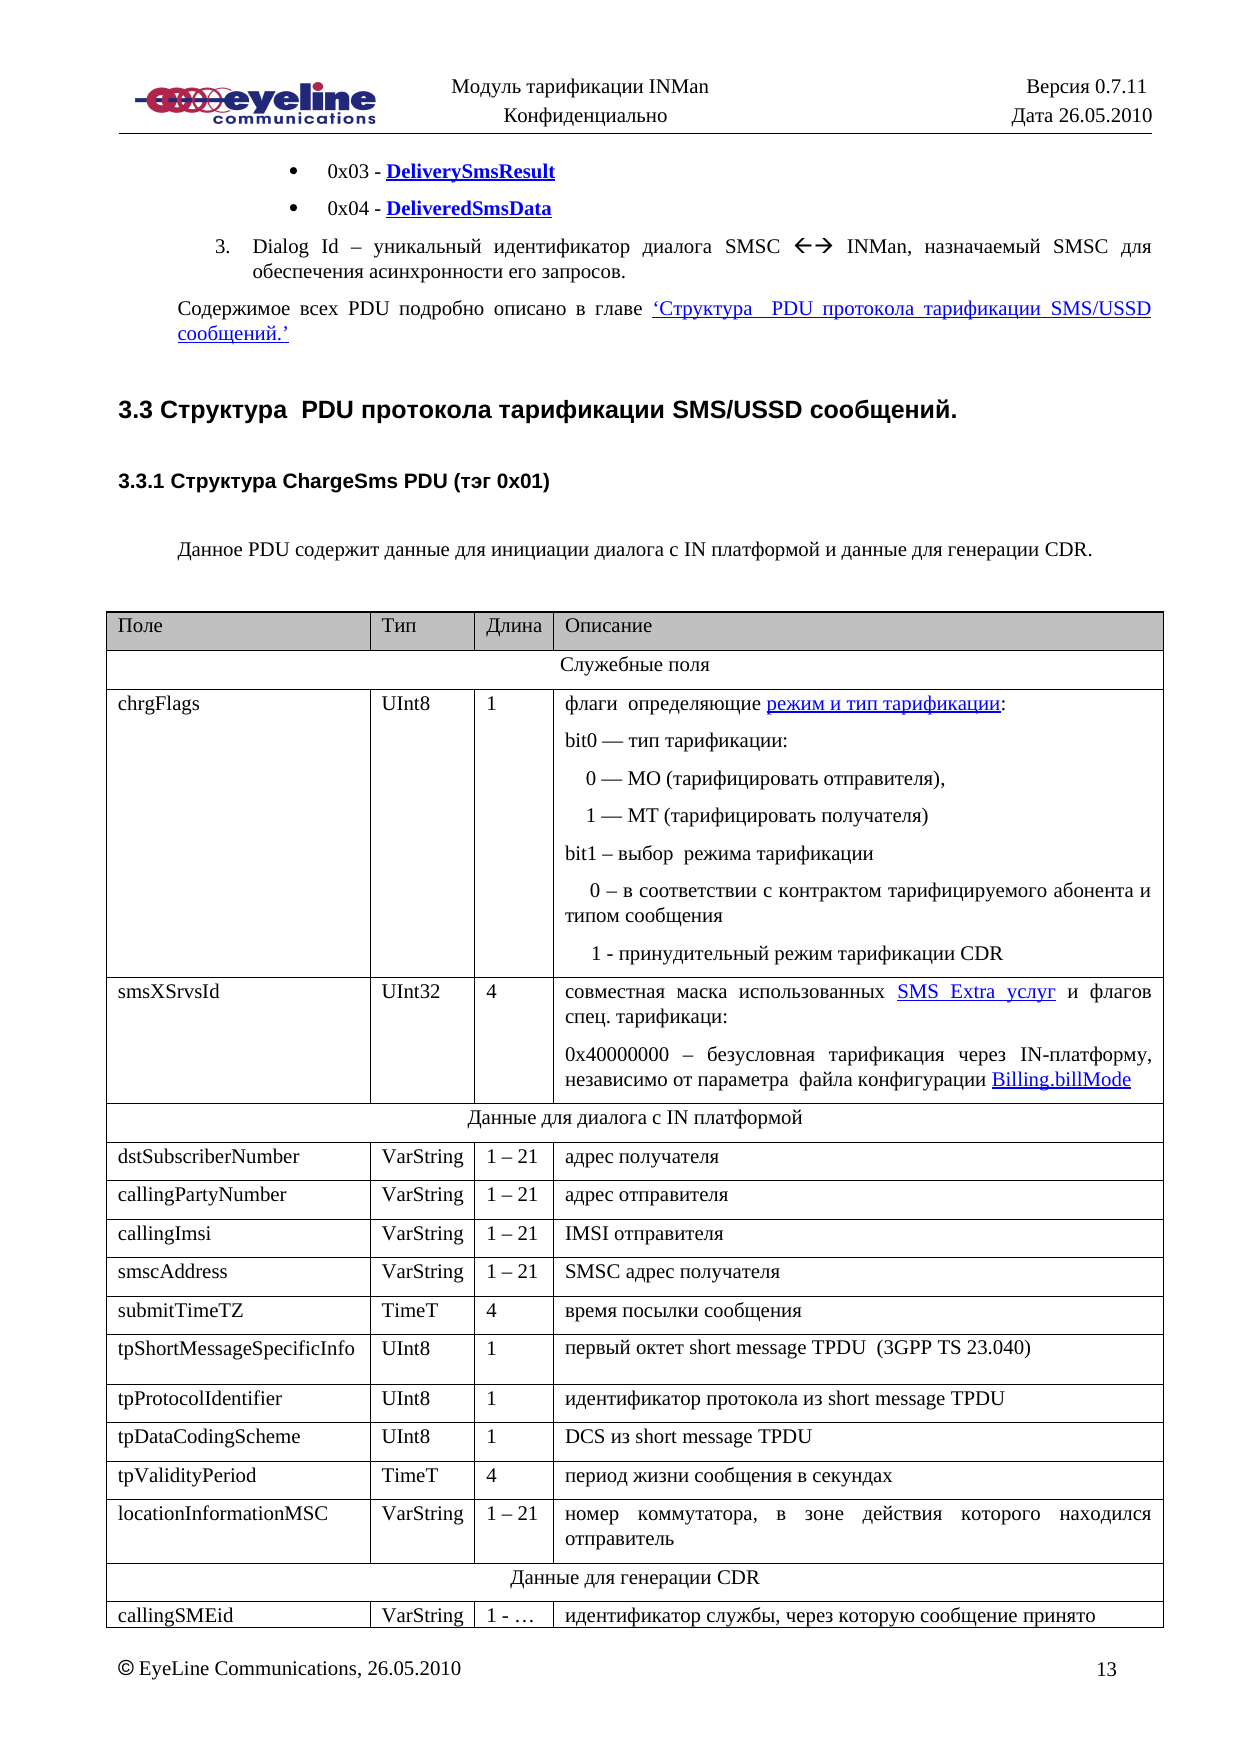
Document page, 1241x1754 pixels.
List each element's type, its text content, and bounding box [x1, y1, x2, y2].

picture [135, 82, 376, 124]
table_cell tpDataCodingScheme [107, 1423, 370, 1461]
table_cell UInt8 [371, 690, 474, 977]
table_cell совместная маска использованных SMS Extra услуг и флагов спец. тарификаци: 0x40000000 – безусловная тарификация через IN-платформу, независимо от параметра файла конфигурации Billing.billMode [554, 978, 1163, 1103]
table_cell dstSubscriberNumber [107, 1143, 370, 1180]
table_header Поле [107, 613, 370, 650]
table_header Длина [475, 613, 553, 650]
table_cell первый октет short message TPDU (3GPP TS 23.040) [554, 1335, 1163, 1383]
table_cell UInt32 [371, 978, 474, 1103]
table_cell TimeT [371, 1297, 474, 1334]
table_cell SMSC адрес получателя [554, 1258, 1163, 1296]
table_cell период жизни сообщения в секундах [554, 1462, 1163, 1499]
text Данное PDU содержит данные для инициации диалога с IN платформой и данные для генерации CDR. [177, 536, 1151, 561]
text Содержимое всех PDU подробно описано в главе ‘Структура PDU протокола тарификации SMS/USSD сообщений.’ [177, 295, 1151, 345]
table_cell callingImsi [107, 1220, 370, 1257]
table_cell 4 [475, 978, 553, 1103]
table_header Тип [371, 613, 474, 650]
table_cell VarString [371, 1220, 474, 1257]
table_cell submitTimeTZ [107, 1297, 370, 1334]
table_cell smsXSrvsId [107, 978, 370, 1103]
table_cell 1 [475, 1335, 553, 1383]
list 0x03 - DeliverySmsResult [290, 158, 1151, 183]
table_cell tpProtocolIdentifier [107, 1385, 370, 1422]
table_cell адрес отправителя [554, 1181, 1163, 1219]
table_cell идентификатор протокола из short message TPDU [554, 1385, 1163, 1422]
table_cell VarString [371, 1500, 474, 1563]
table_cell smscAddress [107, 1258, 370, 1296]
table_cell locationInformationMSC [107, 1500, 370, 1563]
list 0x04 - DeliveredSmsData [290, 195, 1151, 220]
table_cell chrgFlags [107, 690, 370, 977]
list Dialog Id – уникальный идентификатор диалога SMSC  INMan, назначаемый SMSC для обеспечения асинхронности его запросов. [215, 233, 1151, 283]
table_cell Данные для диалога с IN платформой [107, 1104, 1163, 1142]
table_cell 1 [475, 690, 553, 977]
table_cell UInt8 [371, 1423, 474, 1461]
table_cell 1 – 21 [475, 1181, 553, 1219]
table_cell UInt8 [371, 1385, 474, 1422]
table_cell VarString [371, 1181, 474, 1219]
table_cell VarString [371, 1143, 474, 1180]
table_cell идентификатор службы, через которую сообщение принято [554, 1602, 1163, 1627]
table_cell 1 – 21 [475, 1500, 553, 1563]
table_cell tpValidityPeriod [107, 1462, 370, 1499]
table_cell DCS из short message TPDU [554, 1423, 1163, 1461]
table_cell 1 – 21 [475, 1143, 553, 1180]
table_cell номер коммутатора, в зоне действия которого находился отправитель [554, 1500, 1163, 1563]
table_cell tpShortMessageSpecificInfo [107, 1335, 370, 1383]
table_cell 1 - … [475, 1602, 553, 1627]
table_cell флаги определяющие режим и тип тарификации: bit0 — тип тарификации: 0 — MO (тарифицировать отправителя), 1 — MT (тарифицировать получателя) bit1 – выбор режима тарификации 0 – в соответствии с контрактом тарифицируемого абонента и типом сообщения 1 - принудительный режим тарификации CDR [554, 690, 1163, 977]
table_cell 1 [475, 1423, 553, 1461]
table_cell VarString [371, 1258, 474, 1296]
table_header Описание [554, 613, 1163, 650]
subtitle Структура PDU протокола тарификации SMS/USSD сообщений. [118, 395, 1151, 424]
table_cell 1 [475, 1385, 553, 1422]
table_cell UInt8 [371, 1335, 474, 1383]
table_cell 1 – 21 [475, 1220, 553, 1257]
subtitle Структура ChargeSms PDU (тэг 0x01) [118, 468, 1151, 493]
table_cell время посылки сообщения [554, 1297, 1163, 1334]
table_cell 4 [475, 1462, 553, 1499]
table_cell VarString [371, 1602, 474, 1627]
table_cell Данные для генерации CDR [107, 1564, 1163, 1601]
table_cell IMSI отправителя [554, 1220, 1163, 1257]
table_cell 1 – 21 [475, 1258, 553, 1296]
table_cell callingPartyNumber [107, 1181, 370, 1219]
table_cell callingSMEid [107, 1602, 370, 1627]
table_cell Служебные поля [107, 651, 1163, 688]
table_cell 4 [475, 1297, 553, 1334]
table_cell TimeT [371, 1462, 474, 1499]
table_cell адрес получателя [554, 1143, 1163, 1180]
